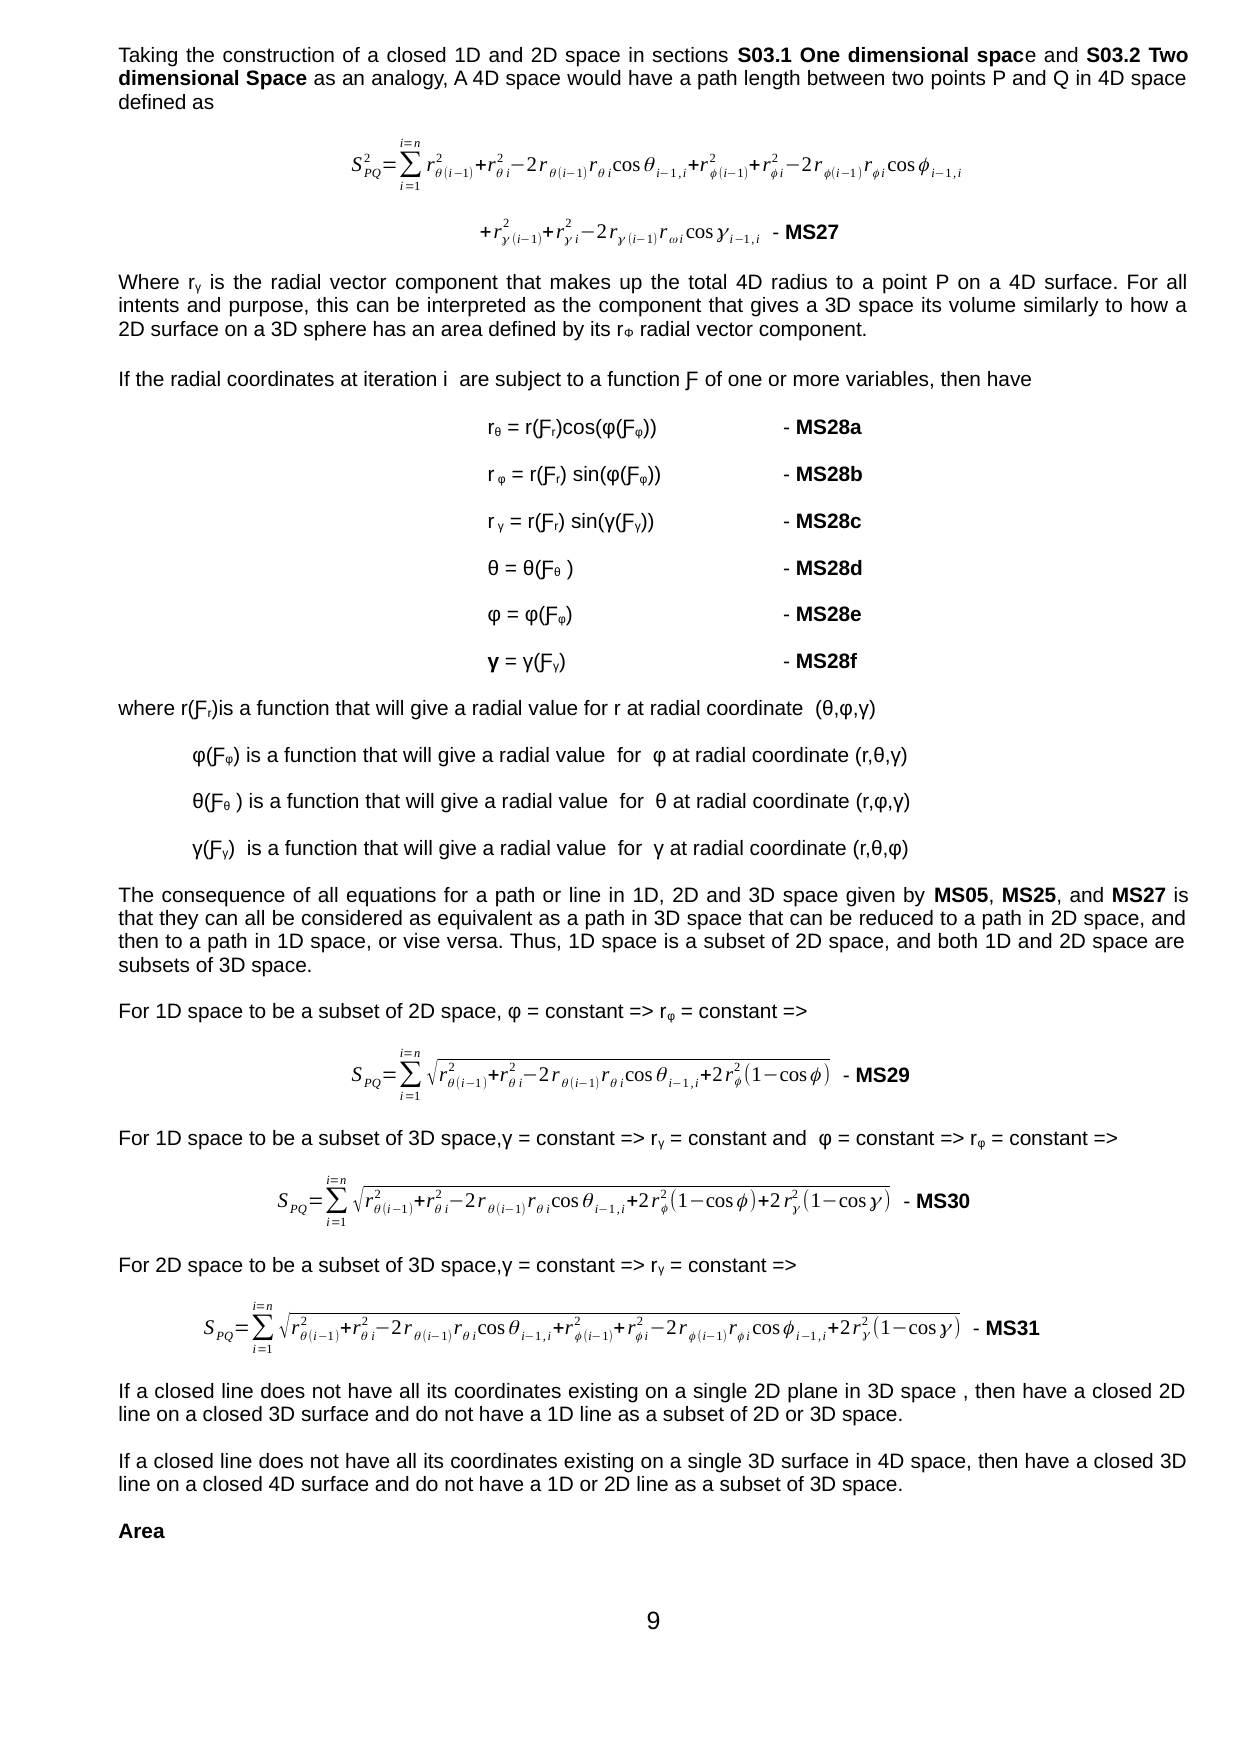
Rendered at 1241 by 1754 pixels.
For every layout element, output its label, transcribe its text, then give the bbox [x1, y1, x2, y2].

text Where rγ is the radial vector component that makes up the total 4D radius to a point P on a 4D surface. For all intents and purpose, this can be interpreted as the component that gives a 3D space its volume similarly to how a 2D surface on a 3D sphere has an area defined by its rΦ radial vector component. [118, 271, 1188, 340]
text If a closed line does not have all its coordinates existing on a single 2D plane in 3D space , then have a closed 2D line on a closed 3D surface and do not have a 1D line as a subset of 2D or 3D space. [118, 1380, 1188, 1426]
text - MS29 [118, 1047, 1188, 1103]
text - MS27 [118, 217, 1188, 247]
text θ = θ(Ƒθ ) - MS28d [118, 556, 1188, 579]
text γ = γ(Ƒγ) - MS28f [118, 650, 1188, 673]
text rθ = r(Ƒr)cos(φ(Ƒφ)) - MS28a [118, 416, 1188, 439]
text For 1D space to be a subset of 2D space, φ = constant => rφ = constant => [118, 1000, 1188, 1023]
text θ(Ƒθ ) is a function that will give a radial value for θ at radial coordinate (r,φ,γ) [118, 790, 1188, 813]
text For 2D space to be a subset of 3D space,γ = constant => rγ = constant => [118, 1253, 1188, 1276]
text where r(Ƒr)is a function that will give a radial value for r at radial coordinate (θ,φ,γ) [118, 696, 1188, 720]
text γ(Ƒγ) is a function that will give a radial value for γ at radial coordinate (r,θ,φ) [118, 837, 1188, 860]
text If the radial coordinates at iteration i are subject to a function Ƒ of one or more variables, then have [118, 364, 1188, 392]
text - MS30 [118, 1173, 1188, 1229]
text - MS31 [118, 1300, 1188, 1356]
text For 1D space to be a subset of 3D space,γ = constant => rγ = constant and φ = constant => rφ = constant => [118, 1127, 1188, 1150]
text Area [118, 1520, 1188, 1543]
text φ = φ(Ƒφ) - MS28e [118, 603, 1188, 626]
text The consequence of all equations for a path or line in 1D, 2D and 3D space given by MS05, MS25, and MS27 is that they can all be considered as equivalent as a path in 3D space that can be reduced to a path in 2D space, and then to a path in 1D space, or vise versa. Thus, 1D space is a subset of 2D space, and both 1D and 2D space are subsets of 3D space. [118, 883, 1188, 976]
text r γ = r(Ƒr) sin(γ(Ƒγ)) - MS28c [118, 509, 1188, 533]
text If a closed line does not have all its coordinates existing on a single 3D surface in 4D space, then have a closed 3D line on a closed 4D surface and do not have a 1D or 2D line as a subset of 3D space. [118, 1450, 1188, 1496]
text r φ = r(Ƒr) sin(φ(Ƒφ)) - MS28b [118, 463, 1188, 486]
text φ(Ƒφ) is a function that will give a radial value for φ at radial coordinate (r,θ,γ) [118, 743, 1188, 766]
text Taking the construction of a closed 1D and 2D space in sections S03.1 One dimensional space and S03.2 Two dimensional Space as an analogy, A 4D space would have a path length between two points P and Q in 4D space defined as [118, 44, 1188, 113]
